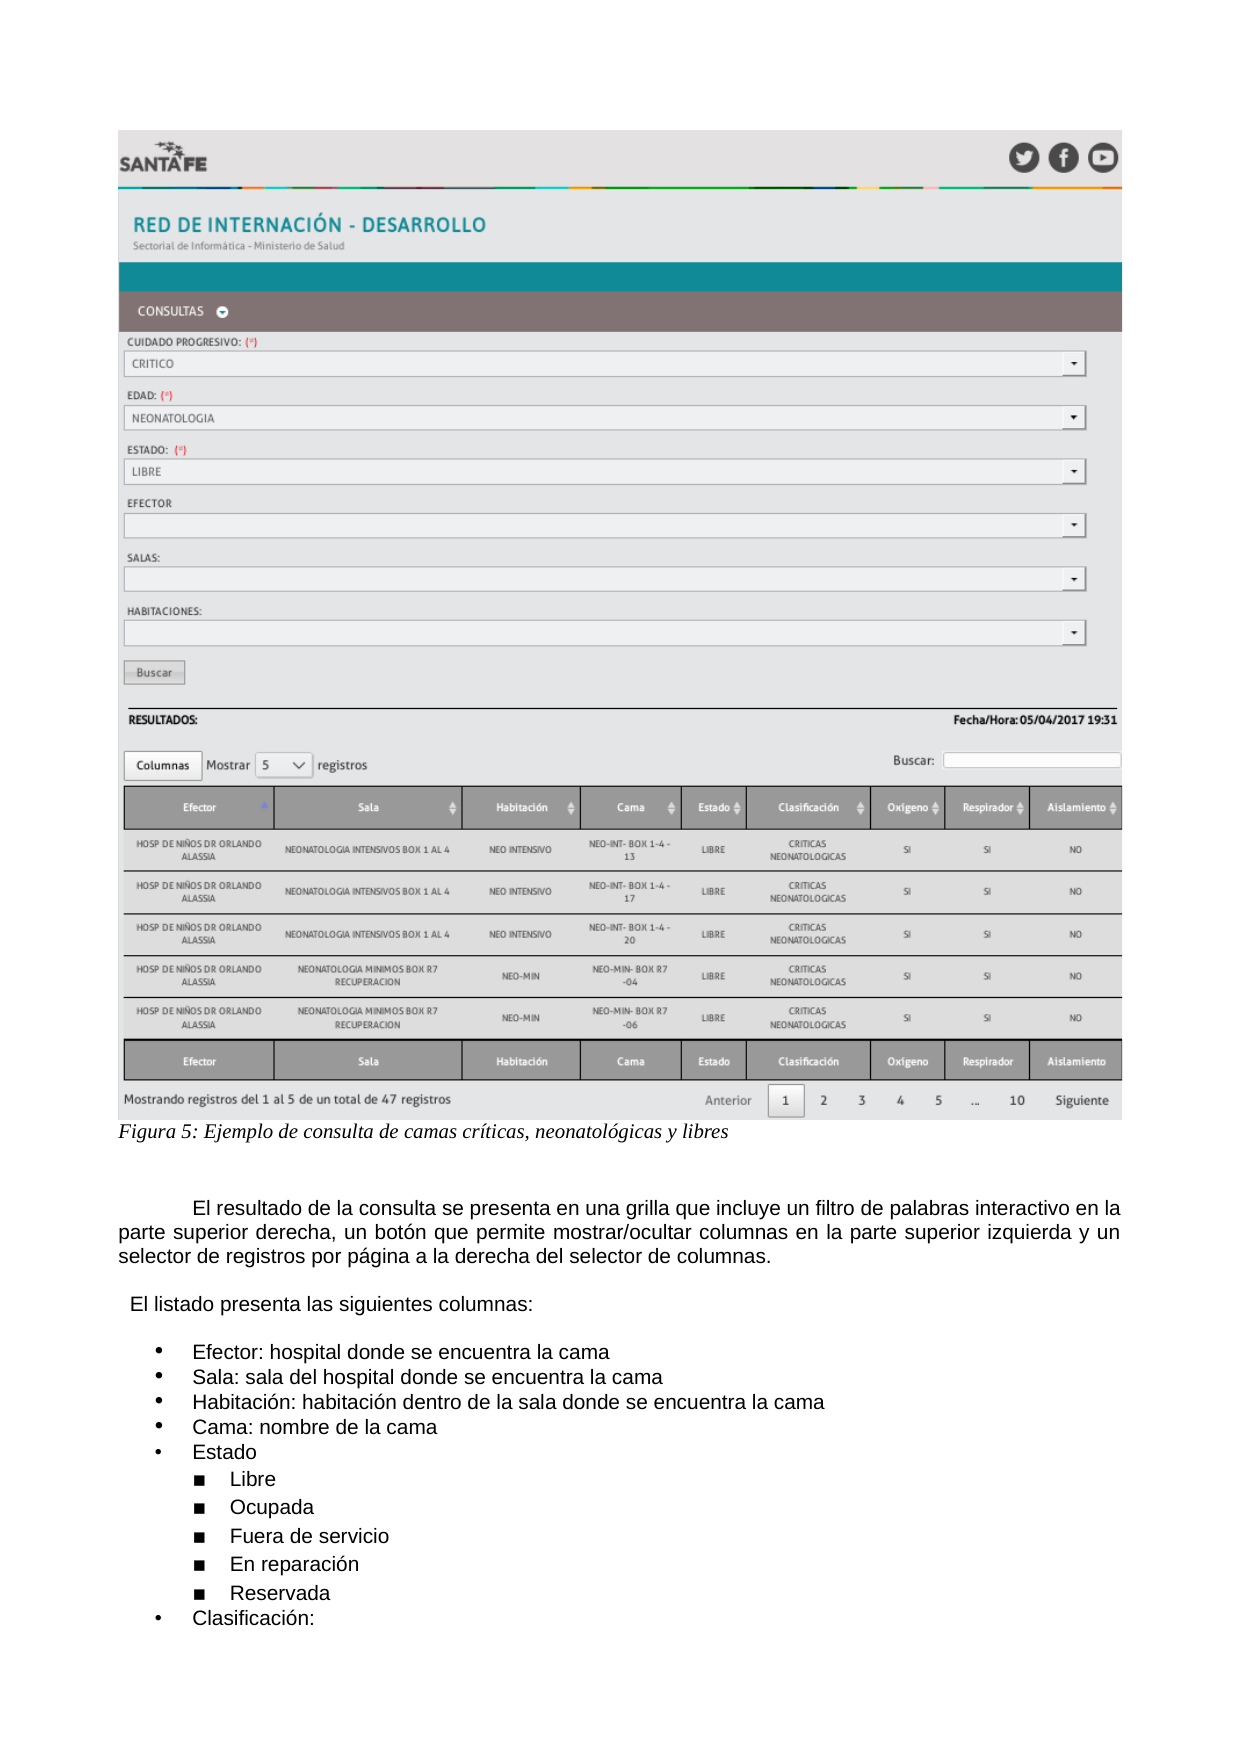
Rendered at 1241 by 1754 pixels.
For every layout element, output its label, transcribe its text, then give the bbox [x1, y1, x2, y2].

list Ocupada [192, 1492, 1122, 1521]
list Fuera de servicio [192, 1521, 1122, 1549]
list En reparación [192, 1549, 1122, 1578]
list Cama: nombre de la cama [154, 1415, 1122, 1440]
text El resultado de la consulta se presenta en una grilla que incluye un filtro de palabras interactivo en la parte superior derecha, un botón que permite mostrar/ocultar columnas en la parte superior izquierda y un selector de registros por página a la derecha del selector de columnas. [118, 1196, 1122, 1268]
list Clasificación: [154, 1606, 1122, 1630]
text El listado presenta las siguientes columnas: [118, 1292, 1122, 1316]
picture [118, 130, 1123, 1120]
text Figura 5: Ejemplo de consulta de camas críticas, neonatológicas y libres [118, 1120, 1122, 1143]
list Efector: hospital donde se encuentra la cama [154, 1340, 1122, 1365]
list Libre [192, 1464, 1122, 1492]
list Estado [154, 1440, 1122, 1464]
list Habitación: habitación dentro de la sala donde se encuentra la cama [154, 1390, 1122, 1415]
list Sala: sala del hospital donde se encuentra la cama [154, 1365, 1122, 1390]
list Reservada [192, 1578, 1122, 1606]
